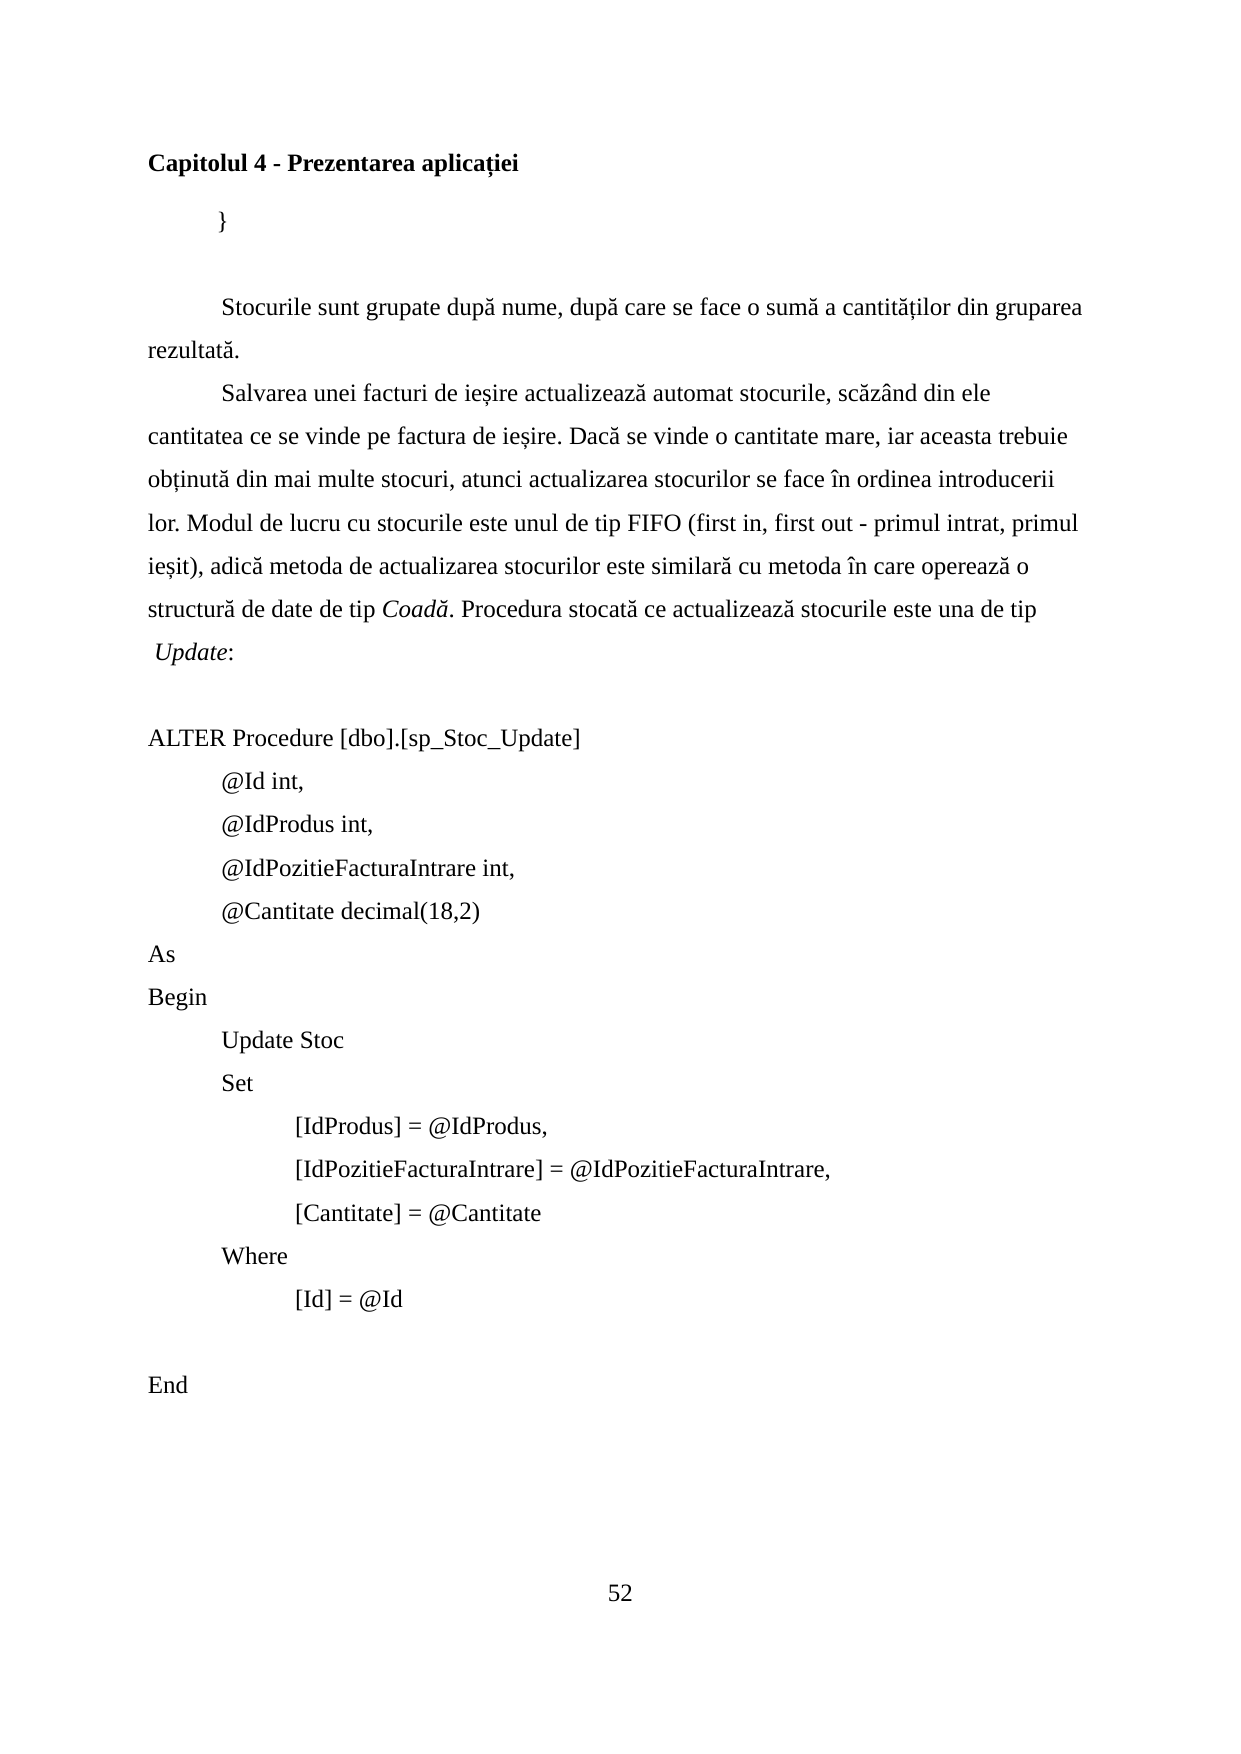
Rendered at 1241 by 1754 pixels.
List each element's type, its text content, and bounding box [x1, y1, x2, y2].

text } [148, 206, 1093, 234]
text @Cantitate decimal(18,2) [148, 896, 1093, 924]
text Begin [148, 982, 1093, 1011]
text @IdPozitieFacturaIntrare int, [148, 853, 1093, 881]
text [Cantitate] = @Cantitate [148, 1198, 1093, 1226]
text [IdProdus] = @IdProdus, [148, 1111, 1093, 1140]
text End [148, 1370, 1093, 1399]
text Set [148, 1068, 1093, 1097]
text Where [148, 1241, 1093, 1269]
text As [148, 939, 1093, 968]
text [Id] = @Id [148, 1284, 1093, 1313]
text Stocurile sunt grupate după nume, după care se face o sumă a cantităților din gruparea rezultată. [148, 292, 1093, 364]
text @Id int, [148, 766, 1093, 795]
text ALTER Procedure [dbo].[sp_Stoc_Update] [148, 723, 1093, 752]
text Update Stoc [148, 1025, 1093, 1054]
text Salvarea unei facturi de ieșire actualizează automat stocurile, scăzând din ele cantitatea ce se vinde pe factura de ieșire. Dacă se vinde o cantitate mare, iar aceasta trebuie obținută din mai multe stocuri, atunci actualizarea stocurilor se face în ordinea introducerii lor. Modul de lucru cu stocurile este unul de tip FIFO (first in, first out - primul intrat, primul ieșit), adică metoda de actualizarea stocurilor este similară cu metoda în care operează o structură de date de tip Coadă. Procedura stocată ce actualizează stocurile este una de tip [148, 378, 1093, 623]
text [IdPozitieFacturaIntrare] = @IdPozitieFacturaIntrare, [148, 1154, 1093, 1183]
text Update: [148, 637, 1093, 666]
text @IdProdus int, [148, 809, 1093, 838]
